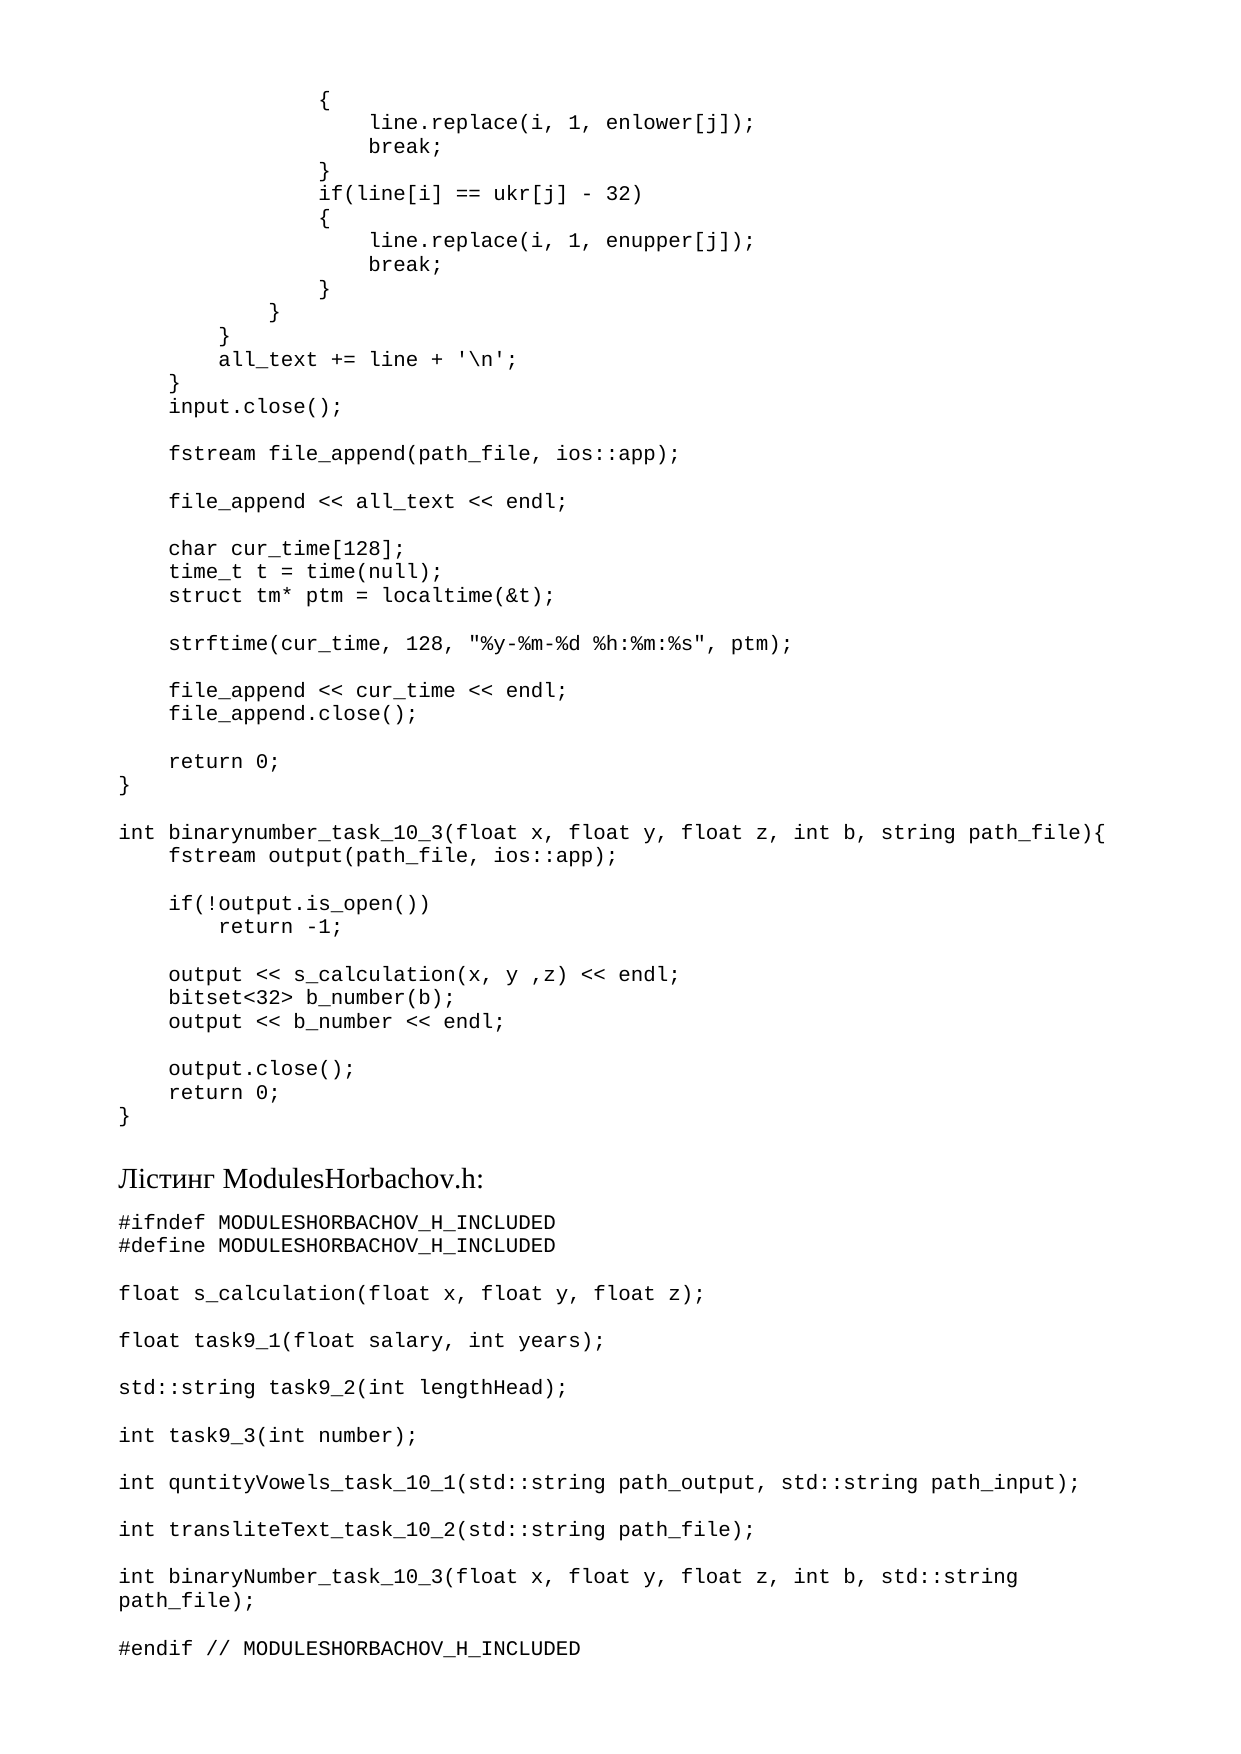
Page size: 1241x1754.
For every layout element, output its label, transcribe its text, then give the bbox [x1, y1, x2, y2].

text file_append.close(); [118, 703, 1152, 727]
text file_append << cur_time << endl; [118, 680, 1152, 703]
text struct tm* ptm = localtime(&t); [118, 585, 1152, 609]
text return -1; [118, 916, 1152, 940]
text time_t t = time(null); [118, 562, 1152, 585]
text char cur_time[128]; [118, 538, 1152, 562]
text std::string task9_2(int lengthHead); [118, 1377, 1152, 1401]
text if(line[i] == ukr[j] - 32) [118, 183, 1152, 207]
text fstream file_append(path_file, ios::app); [118, 443, 1152, 467]
text strftime(cur_time, 128, "%y-%m-%d %h:%m:%s", ptm); [118, 632, 1152, 656]
text { [118, 207, 1152, 231]
text } [118, 325, 1152, 349]
text file_append << all_text << endl; [118, 491, 1152, 514]
text int binarynumber_task_10_3(float x, float y, float z, int b, string path_file){ [118, 822, 1152, 845]
text #endif // MODULESHORBACHOV_H_INCLUDED [118, 1637, 1152, 1661]
text #ifndef MODULESHORBACHOV_H_INCLUDED [118, 1212, 1152, 1236]
text float task9_1(float salary, int years); [118, 1330, 1152, 1354]
text int binaryNumber_task_10_3(float x, float y, float z, int b, std::string path_file); [118, 1567, 1152, 1614]
text break; [118, 136, 1152, 159]
text bitset<32> b_number(b); [118, 987, 1152, 1011]
text } [118, 301, 1152, 325]
text return 0; [118, 1082, 1152, 1105]
text output << b_number << endl; [118, 1011, 1152, 1034]
text break; [118, 254, 1152, 278]
text fstream output(path_file, ios::app); [118, 845, 1152, 869]
text float s_calculation(float x, float y, float z); [118, 1283, 1152, 1306]
text } [118, 278, 1152, 301]
text } [118, 159, 1152, 183]
text } [118, 372, 1152, 396]
text } [118, 1105, 1152, 1129]
text int transliteText_task_10_2(std::string path_file); [118, 1519, 1152, 1543]
text #define MODULESHORBACHOV_H_INCLUDED [118, 1236, 1152, 1259]
text input.close(); [118, 396, 1152, 420]
text return 0; [118, 751, 1152, 774]
text line.replace(i, 1, enupper[j]); [118, 231, 1152, 254]
text line.replace(i, 1, enlower[j]); [118, 112, 1152, 136]
text output.close(); [118, 1058, 1152, 1082]
text } [118, 774, 1152, 798]
text output << s_calculation(x, y ,z) << endl; [118, 963, 1152, 987]
text Лістинг ModulesHorbachov.h: [118, 1162, 1152, 1195]
text all_text += line + '\n'; [118, 349, 1152, 372]
text int quntityVowels_task_10_1(std::string path_output, std::string path_input); [118, 1472, 1152, 1496]
text { [118, 89, 1152, 112]
text if(!output.is_open()) [118, 893, 1152, 916]
text int task9_3(int number); [118, 1425, 1152, 1448]
